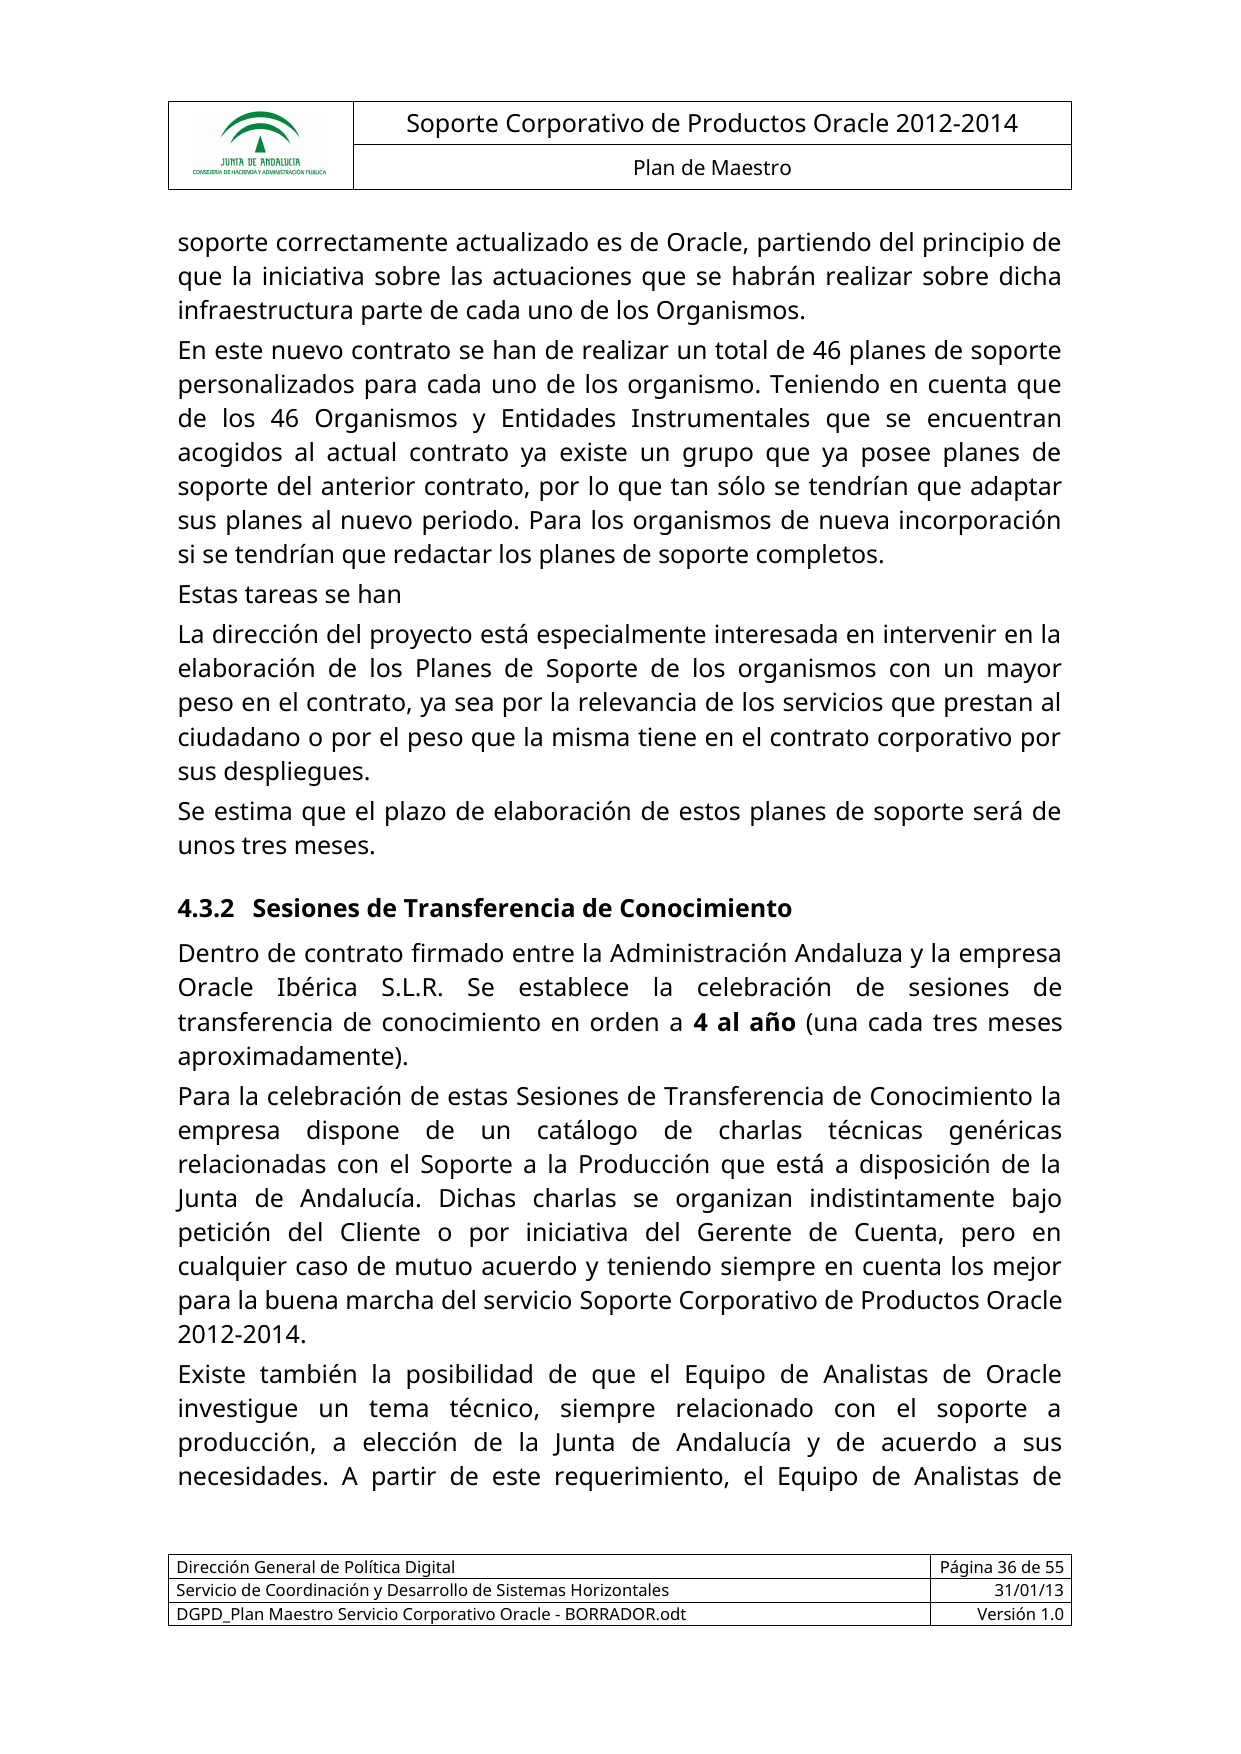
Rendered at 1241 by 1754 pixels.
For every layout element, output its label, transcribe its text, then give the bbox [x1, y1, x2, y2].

text Para la celebración de estas Sesiones de Transferencia de Conocimiento la empresa dispone de un catálogo de charlas técnicas genéricas relacionadas con el Soporte a la Producción que está a disposición de la Junta de Andalucía. Dichas charlas se organizan indistintamente bajo petición del Cliente o por iniciativa del Gerente de Cuenta, pero en cualquier caso de mutuo acuerdo y teniendo siempre en cuenta los mejor para la buena marcha del servicio Soporte Corporativo de Productos Oracle 2012-2014. [177, 1078, 1063, 1351]
text La dirección del proyecto está especialmente interesada en intervenir en la elaboración de los Planes de Soporte de los organismos con un mayor peso en el contrato, ya sea por la relevancia de los servicios que prestan al ciudadano o por el peso que la misma tiene en el contrato corporativo por sus despliegues. [177, 617, 1063, 787]
text En este nuevo contrato se han de realizar un total de 46 planes de soporte personalizados para cada uno de los organismo. Teniendo en cuenta que de los 46 Organismos y Entidades Instrumentales que se encuentran acogidos al actual contrato ya existe un grupo que ya posee planes de soporte del anterior contrato, por lo que tan sólo se tendrían que adaptar sus planes al nuevo periodo. Para los organismos de nueva incorporación si se tendrían que redactar los planes de soporte completos. [177, 333, 1063, 571]
text Se estima que el plazo de elaboración de estos planes de soporte será de unos tres meses. [177, 793, 1063, 861]
text Existe también la posibilidad de que el Equipo de Analistas de Oracle investigue un tema técnico, siempre relacionado con el soporte a producción, a elección de la Junta de Andalucía y de acuerdo a sus necesidades. A partir de este requerimiento, el Equipo de Analistas de [177, 1357, 1063, 1493]
text Dentro de contrato firmado entre la Administración Andaluza y la empresa Oracle Ibérica S.L.R. Se establece la celebración de sesiones de transferencia de conocimiento en orden a 4 al año (una cada tres meses aproximadamente). [177, 936, 1063, 1072]
subtitle Sesiones de Transferencia de Conocimiento [177, 892, 1063, 923]
text Estas tareas se han [177, 577, 1063, 611]
picture [192, 110, 327, 175]
text soporte correctamente actualizado es de Oracle, partiendo del principio de que la iniciativa sobre las actuaciones que se habrán realizar sobre dicha infraestructura parte de cada uno de los Organismos. [177, 224, 1063, 327]
